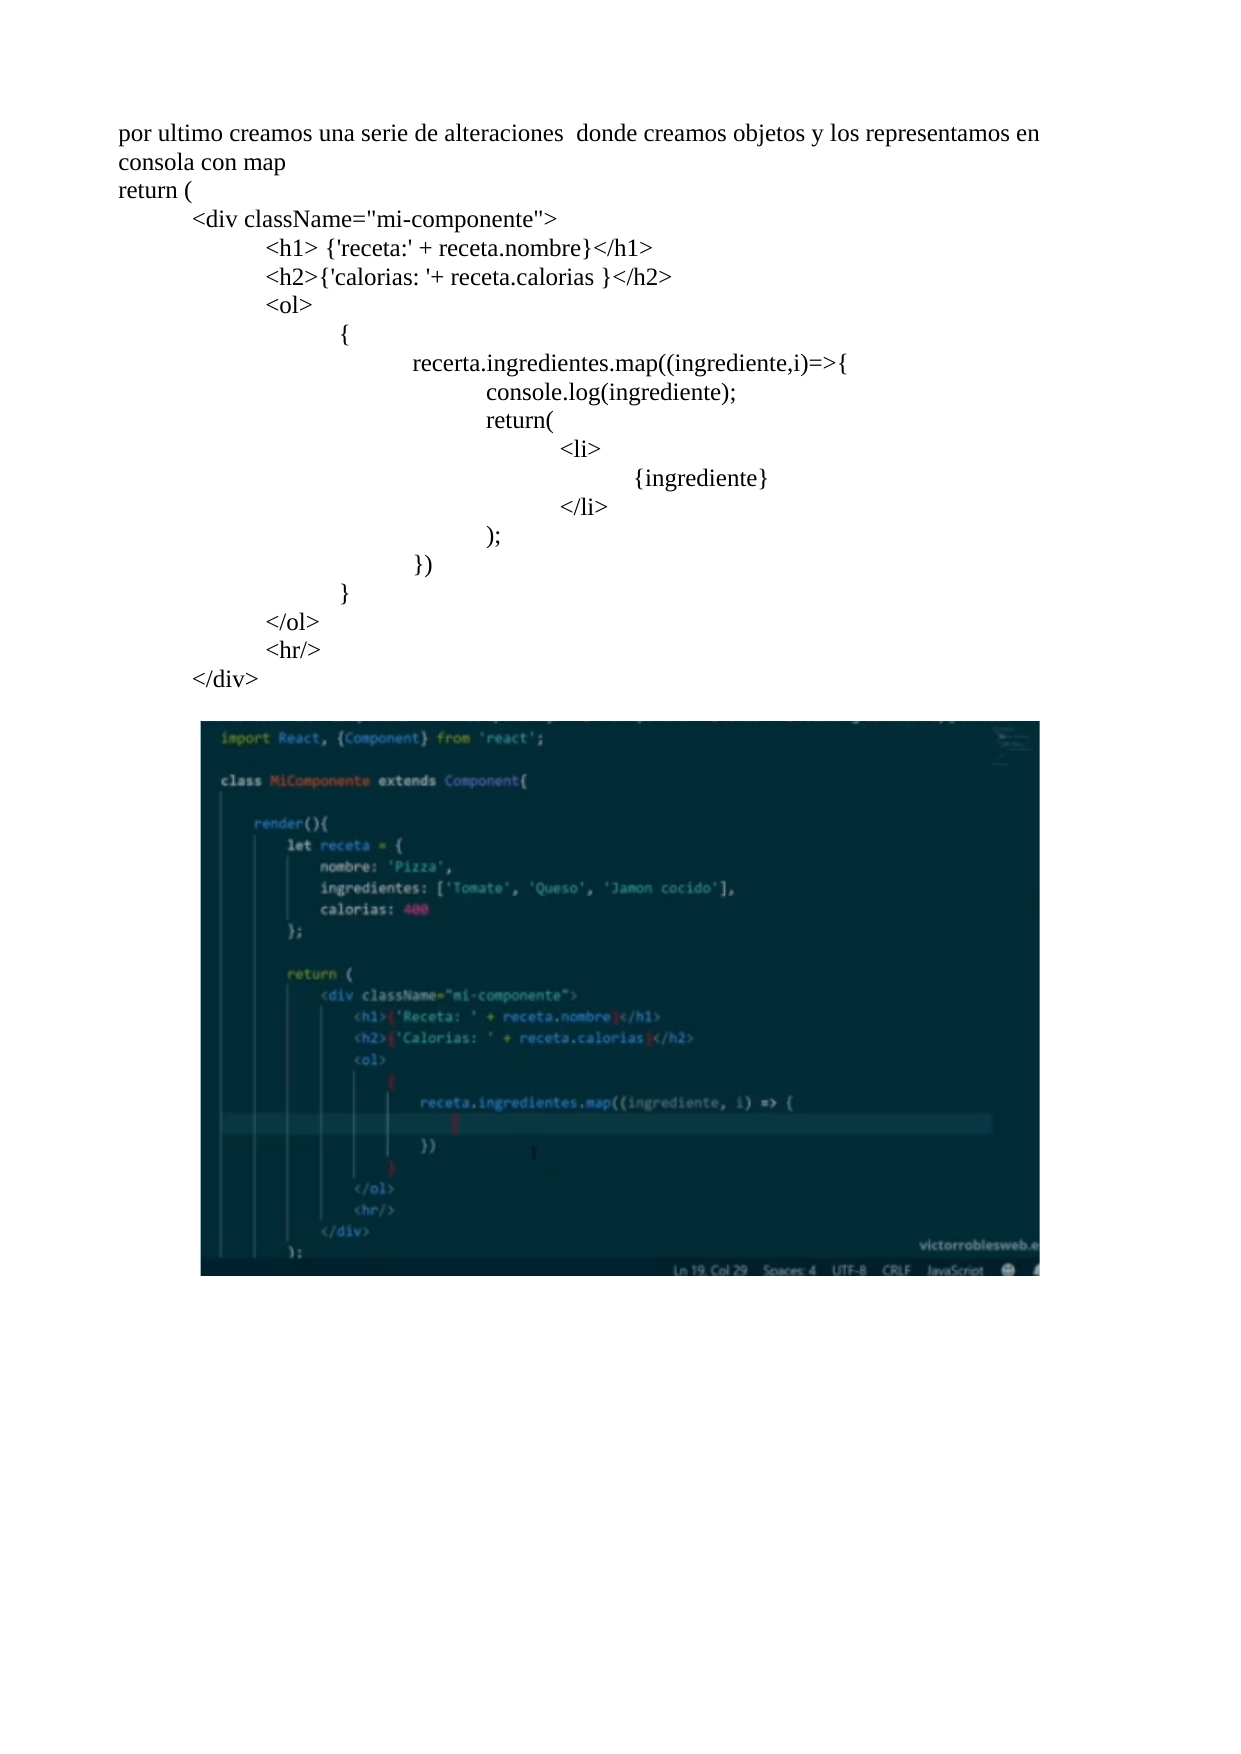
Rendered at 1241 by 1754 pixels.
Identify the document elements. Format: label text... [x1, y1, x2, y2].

text { [118, 319, 1122, 348]
text recerta.ingredientes.map((ingrediente,i)=>{ [118, 348, 1122, 377]
text por ultimo creamos una serie de alteraciones donde creamos objetos y los representamos en consola con map [118, 118, 1122, 176]
text } [118, 578, 1122, 607]
text <hr/> [118, 636, 1122, 664]
text return ( [118, 176, 1122, 204]
text </ol> [118, 607, 1122, 636]
text <ol> [118, 291, 1122, 319]
text console.log(ingrediente); [118, 377, 1122, 406]
text <div className="mi-componente"> [118, 204, 1122, 233]
text </div> [118, 664, 1122, 693]
text {ingrediente} [118, 463, 1122, 492]
text <li> [118, 434, 1122, 463]
text <h1> {'receta:' + receta.nombre}</h1> [118, 233, 1122, 262]
text }) [118, 549, 1122, 578]
text <h2>{'calorias: '+ receta.calorias }</h2> [118, 262, 1122, 291]
text return( [118, 406, 1122, 434]
text ); [118, 521, 1122, 549]
text </li> [118, 492, 1122, 521]
